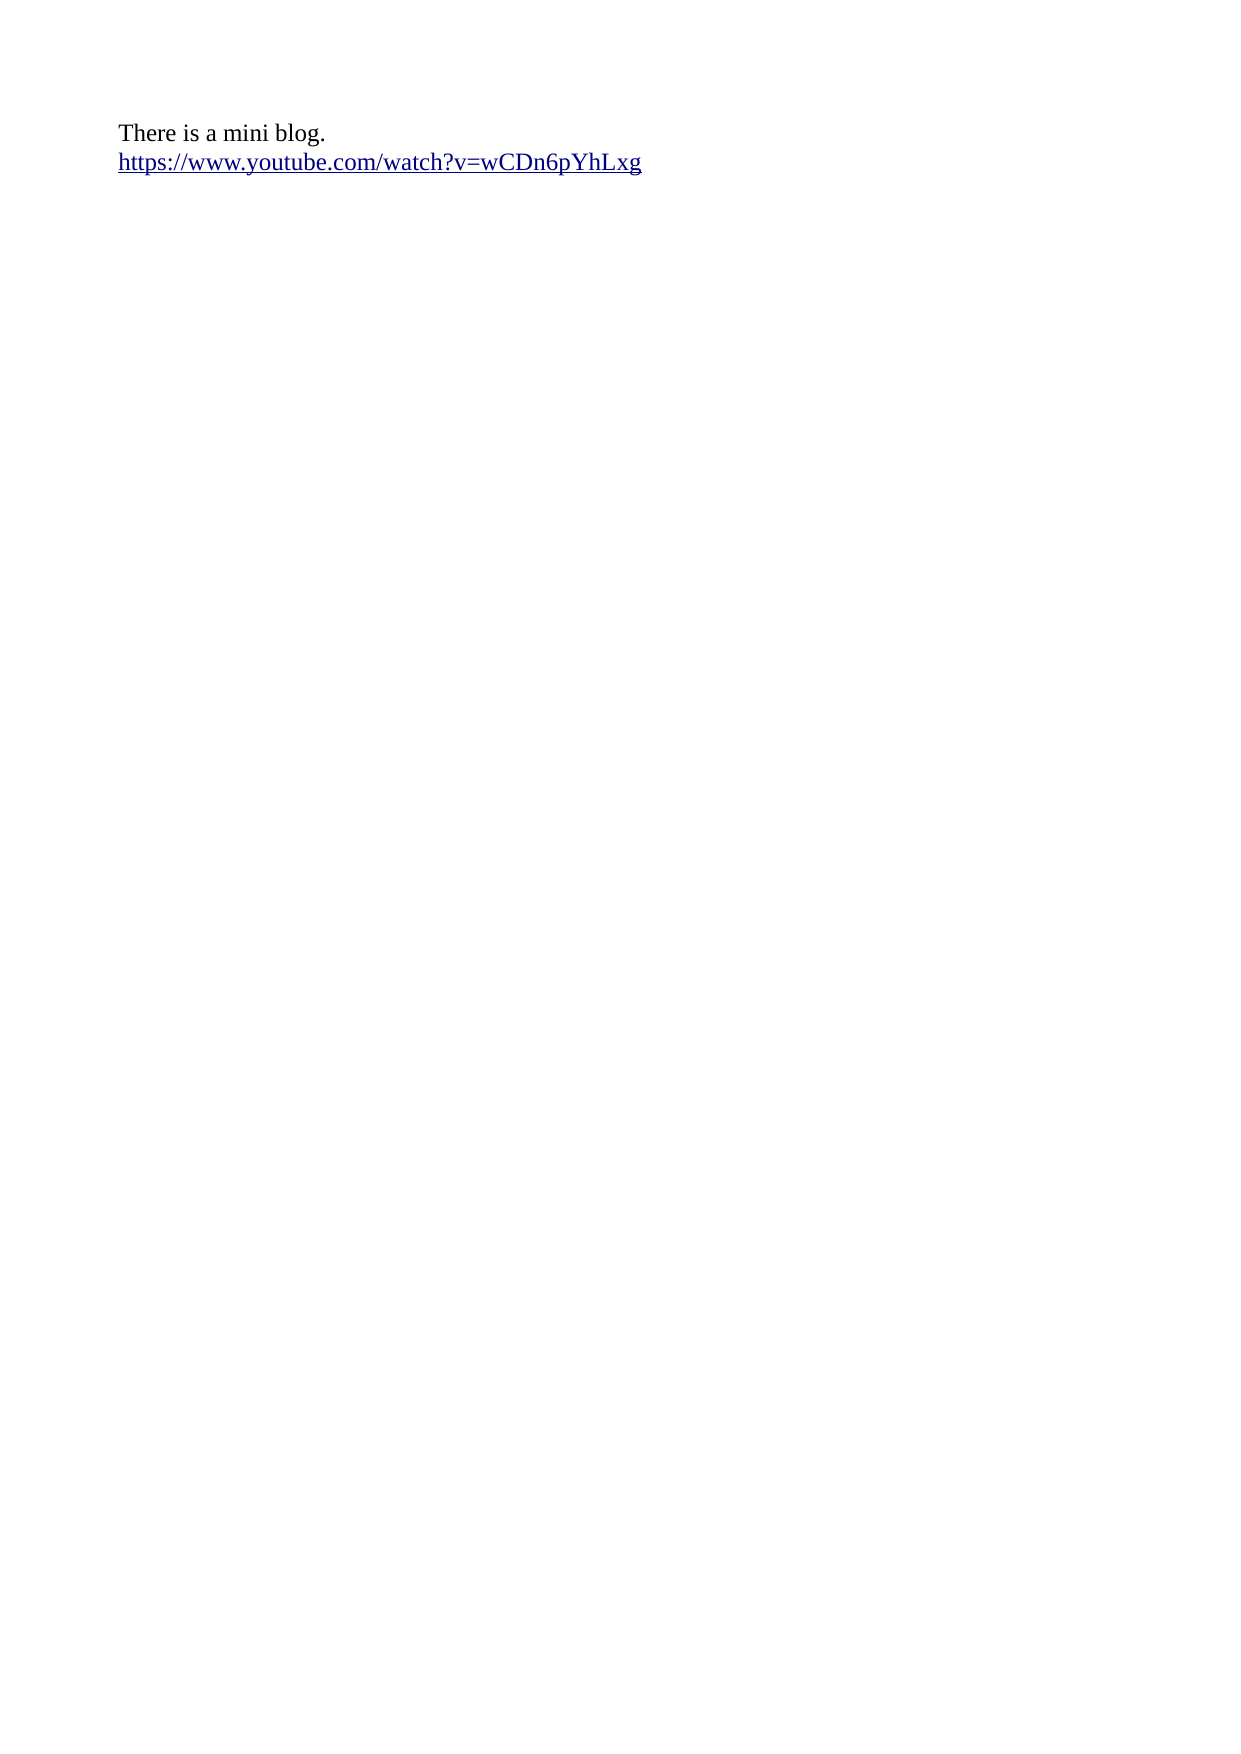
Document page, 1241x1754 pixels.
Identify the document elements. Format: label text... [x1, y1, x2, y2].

text There is a mini blog. https://www.youtube.com/watch?v=wCDn6pYhLxg [118, 118, 1122, 176]
